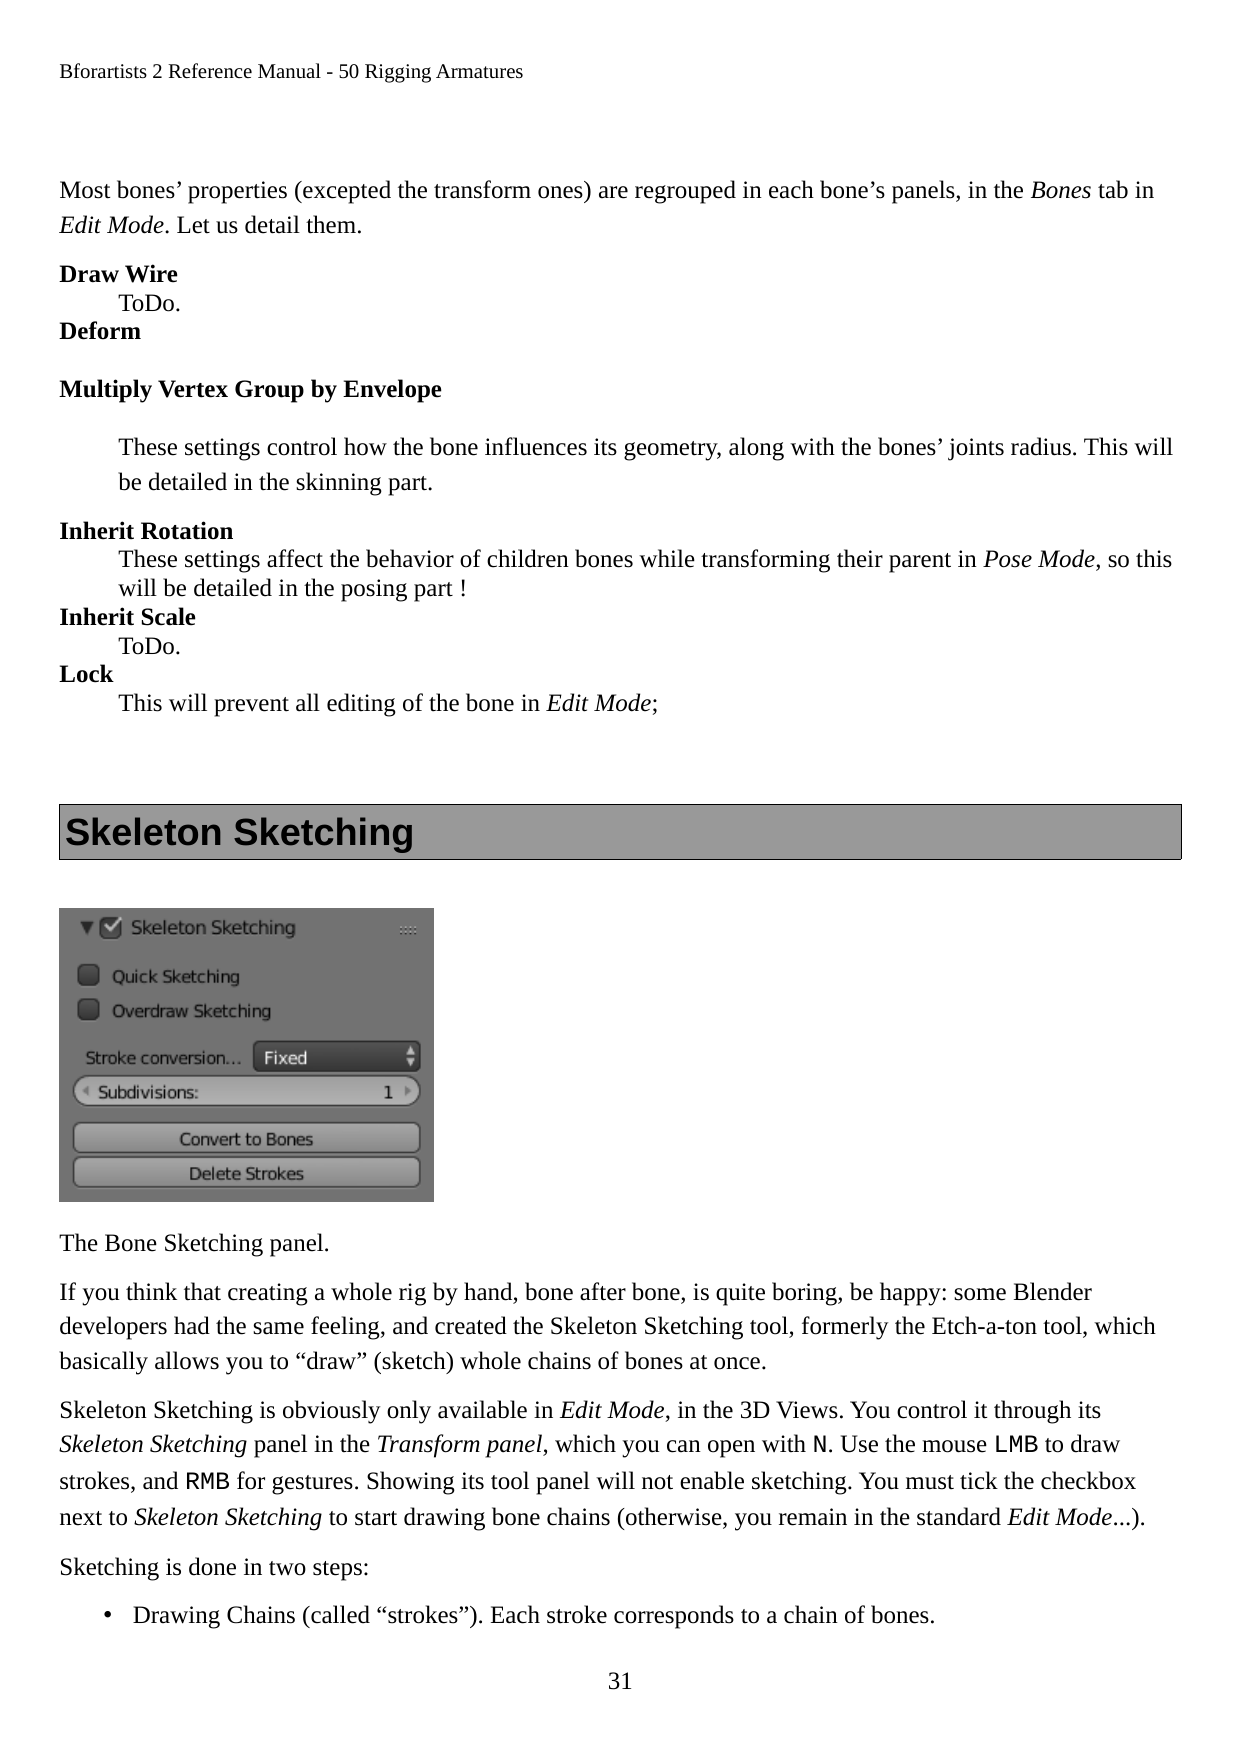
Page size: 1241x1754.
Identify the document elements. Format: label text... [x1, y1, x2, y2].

text The Bone Sketching panel. [59, 1228, 1181, 1257]
text If you think that creating a whole rig by hand, bone after bone, is quite boring, be happy: some Blender developers had the same feeling, and created the Skeleton Sketching tool, formerly the Etch-a-ton tool, which basically allows you to “draw” (sketch) whole chains of bones at once. [59, 1277, 1181, 1374]
list ToDo. [118, 288, 1181, 316]
list ToDo. [118, 631, 1181, 659]
subtitle Draw Wire [59, 259, 1181, 288]
list Drawing Chains (called “strokes”). Each stroke corresponds to a chain of bones. [103, 1601, 1181, 1629]
list This will prevent all editing of the bone in Edit Mode; [118, 688, 1181, 717]
subtitle Deform [59, 316, 1181, 345]
subtitle Lock [59, 659, 1181, 688]
text These settings control how the bone influences its geometry, along with the bones’ joints radius. This will be detailed in the skinning part. [118, 432, 1181, 495]
text Skeleton Sketching is obviously only available in Edit Mode, in the 3D Views. You control it through its Skeleton Sketching panel in the Transform panel, which you can open with N. Use the mouse LMB to draw strokes, and RMB for gestures. Showing its tool panel will not enable sketching. You must tick the checkbox next to Skeleton Sketching to start drawing bone chains (otherwise, you remain in the standard Edit Mode...). [59, 1395, 1181, 1531]
text Sketching is done in two steps: [59, 1552, 1181, 1580]
text Most bones’ properties (excepted the transform ones) are regrouped in each bone’s panels, in the Bones tab in Edit Mode. Let us detail them. [59, 175, 1181, 239]
list These settings affect the behavior of children bones while transforming their parent in Pose Mode, so this will be detailed in the posing part ! [118, 544, 1181, 602]
subtitle Inherit Rotation [59, 516, 1181, 544]
table_header Skeleton Sketching [60, 805, 1181, 859]
subtitle Inherit Scale [59, 602, 1181, 631]
picture [59, 908, 434, 1202]
subtitle Multiply Vertex Group by Envelope [59, 374, 1181, 403]
